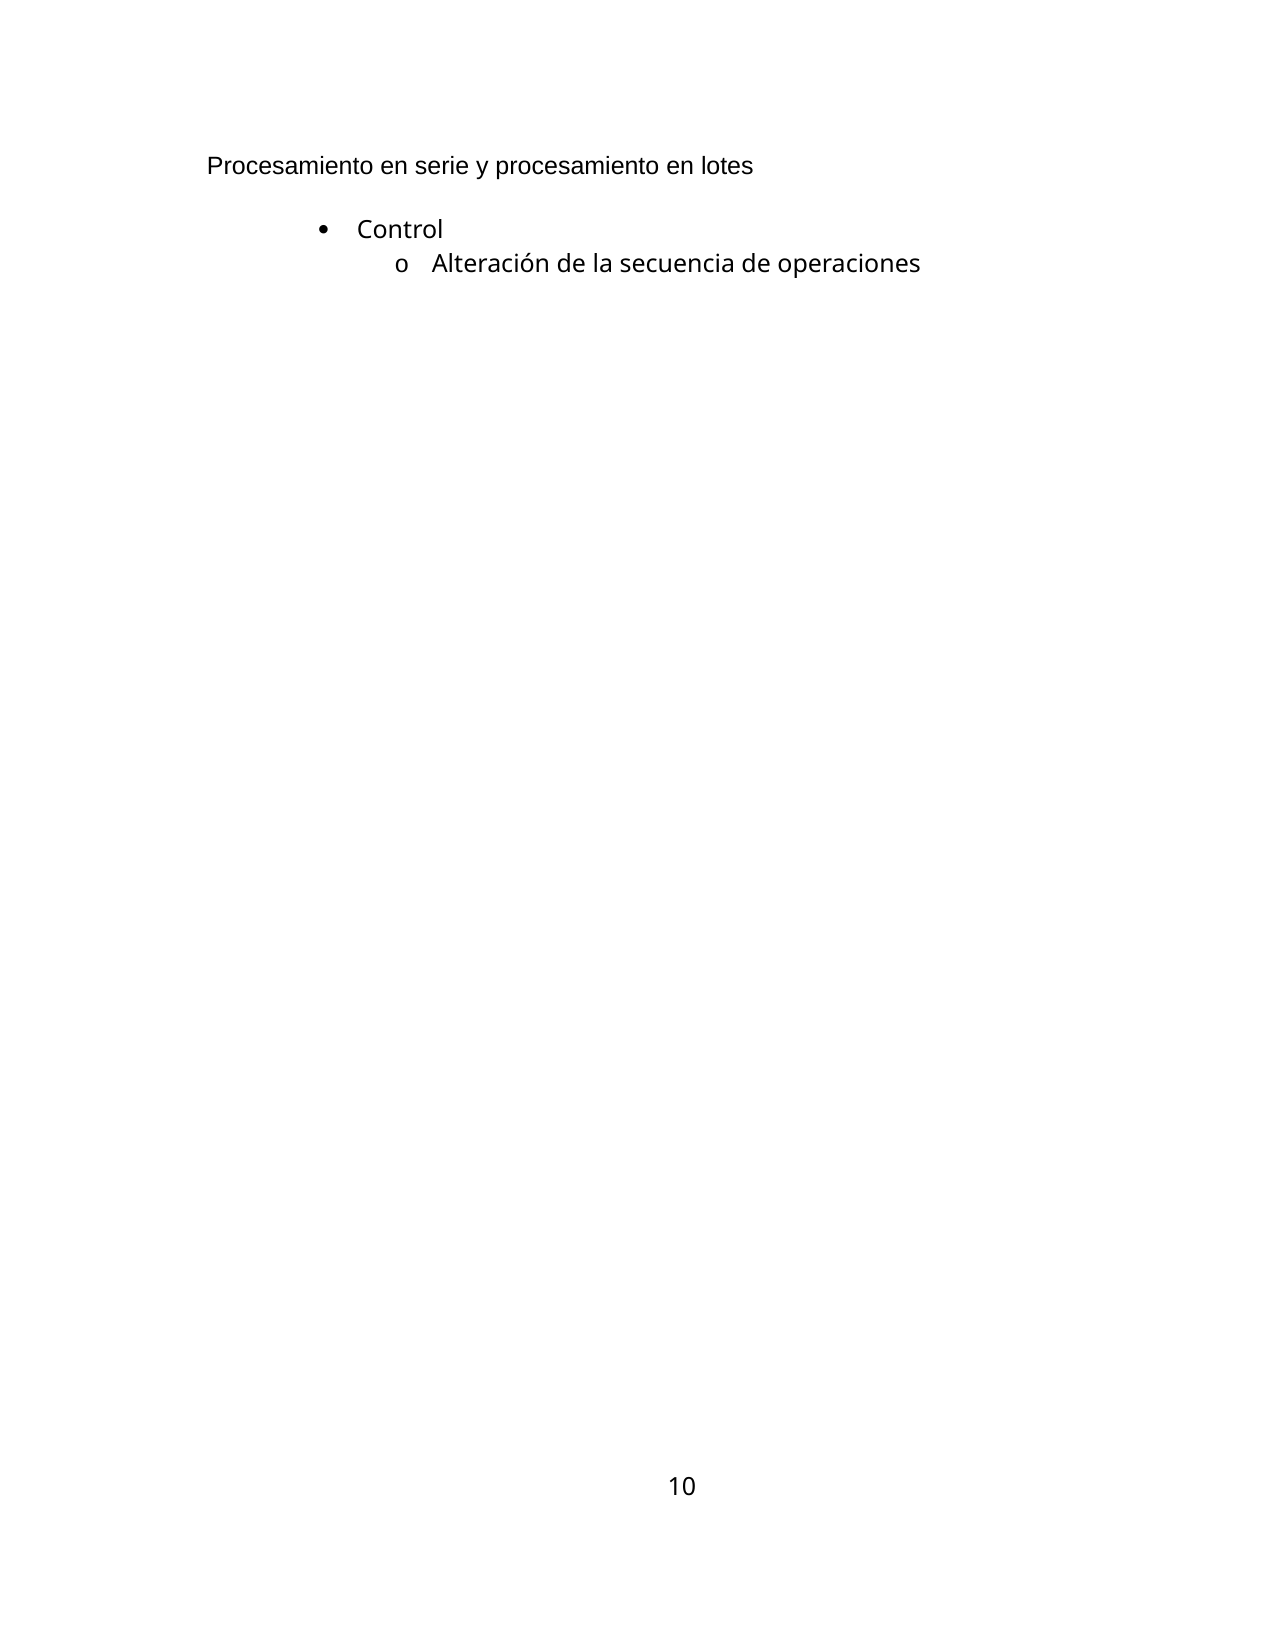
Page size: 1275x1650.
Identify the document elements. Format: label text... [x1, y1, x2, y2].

list Control [319, 212, 1157, 246]
list Alteración de la secuencia de operaciones [394, 246, 1157, 280]
